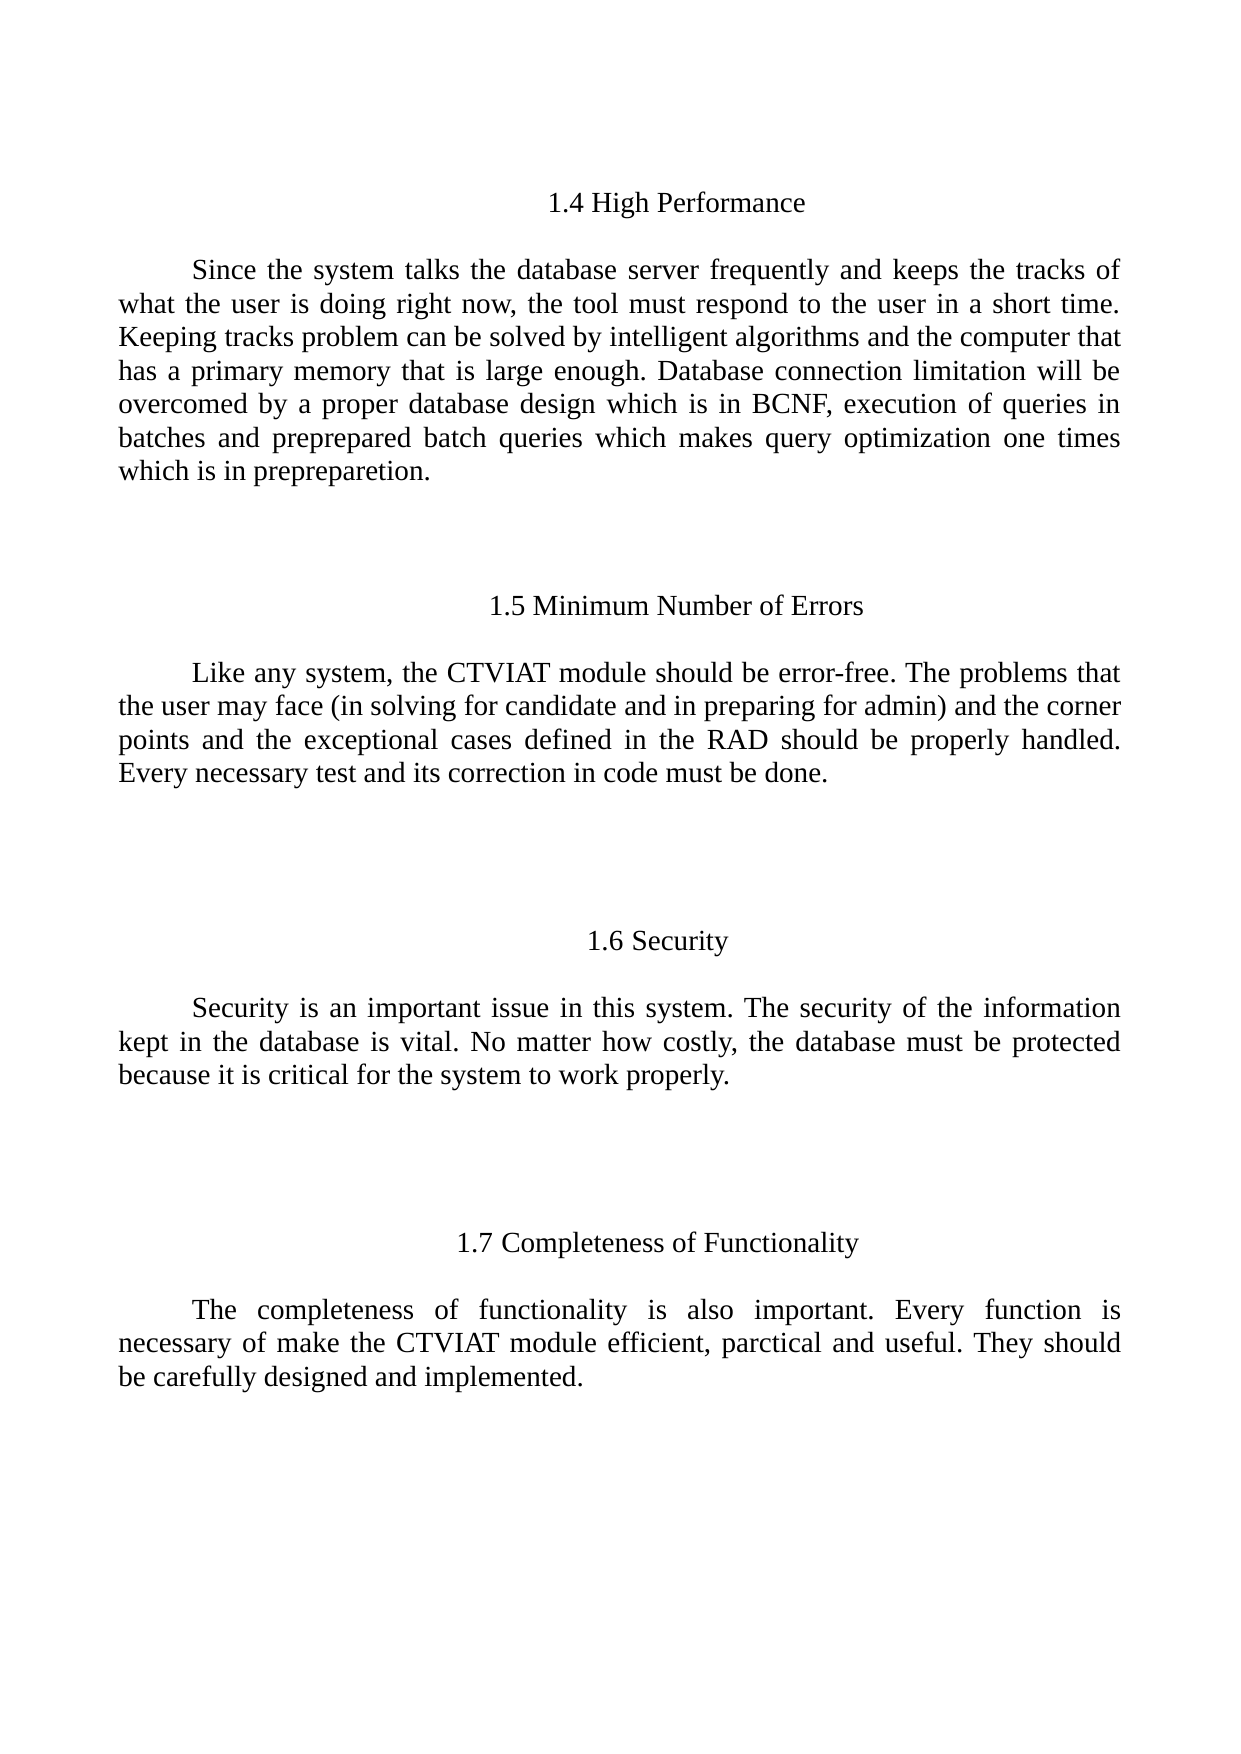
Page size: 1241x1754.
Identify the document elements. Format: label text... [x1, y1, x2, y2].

list Security [193, 923, 1122, 957]
text Security is an important issue in this system. The security of the information kept in the database is vital. No matter how costly, the database must be protected because it is critical for the system to work properly. [118, 990, 1122, 1091]
list 1.4 High Performance [193, 185, 1122, 219]
list Completeness of Functionality [193, 1225, 1122, 1258]
text Since the system talks the database server frequently and keeps the tracks of what the user is doing right now, the tool must respond to the user in a short time. Keeping tracks problem can be solved by intelligent algorithms and the computer that has a primary memory that is large enough. Database connection limitation will be overcomed by a proper database design which is in BCNF, execution of queries in batches and preprepared batch queries which makes query optimization one times which is in prepreparetion. [118, 252, 1122, 487]
text Like any system, the CTVIAT module should be error-free. The problems that the user may face (in solving for candidate and in preparing for admin) and the corner points and the exceptional cases defined in the RAD should be properly handled. Every necessary test and its correction in code must be done. [118, 655, 1122, 789]
list 1.5 Minimum Number of Errors [193, 588, 1122, 621]
text The completeness of functionality is also important. Every function is necessary of make the CTVIAT module efficient, parctical and useful. They should be carefully designed and implemented. [118, 1292, 1122, 1393]
